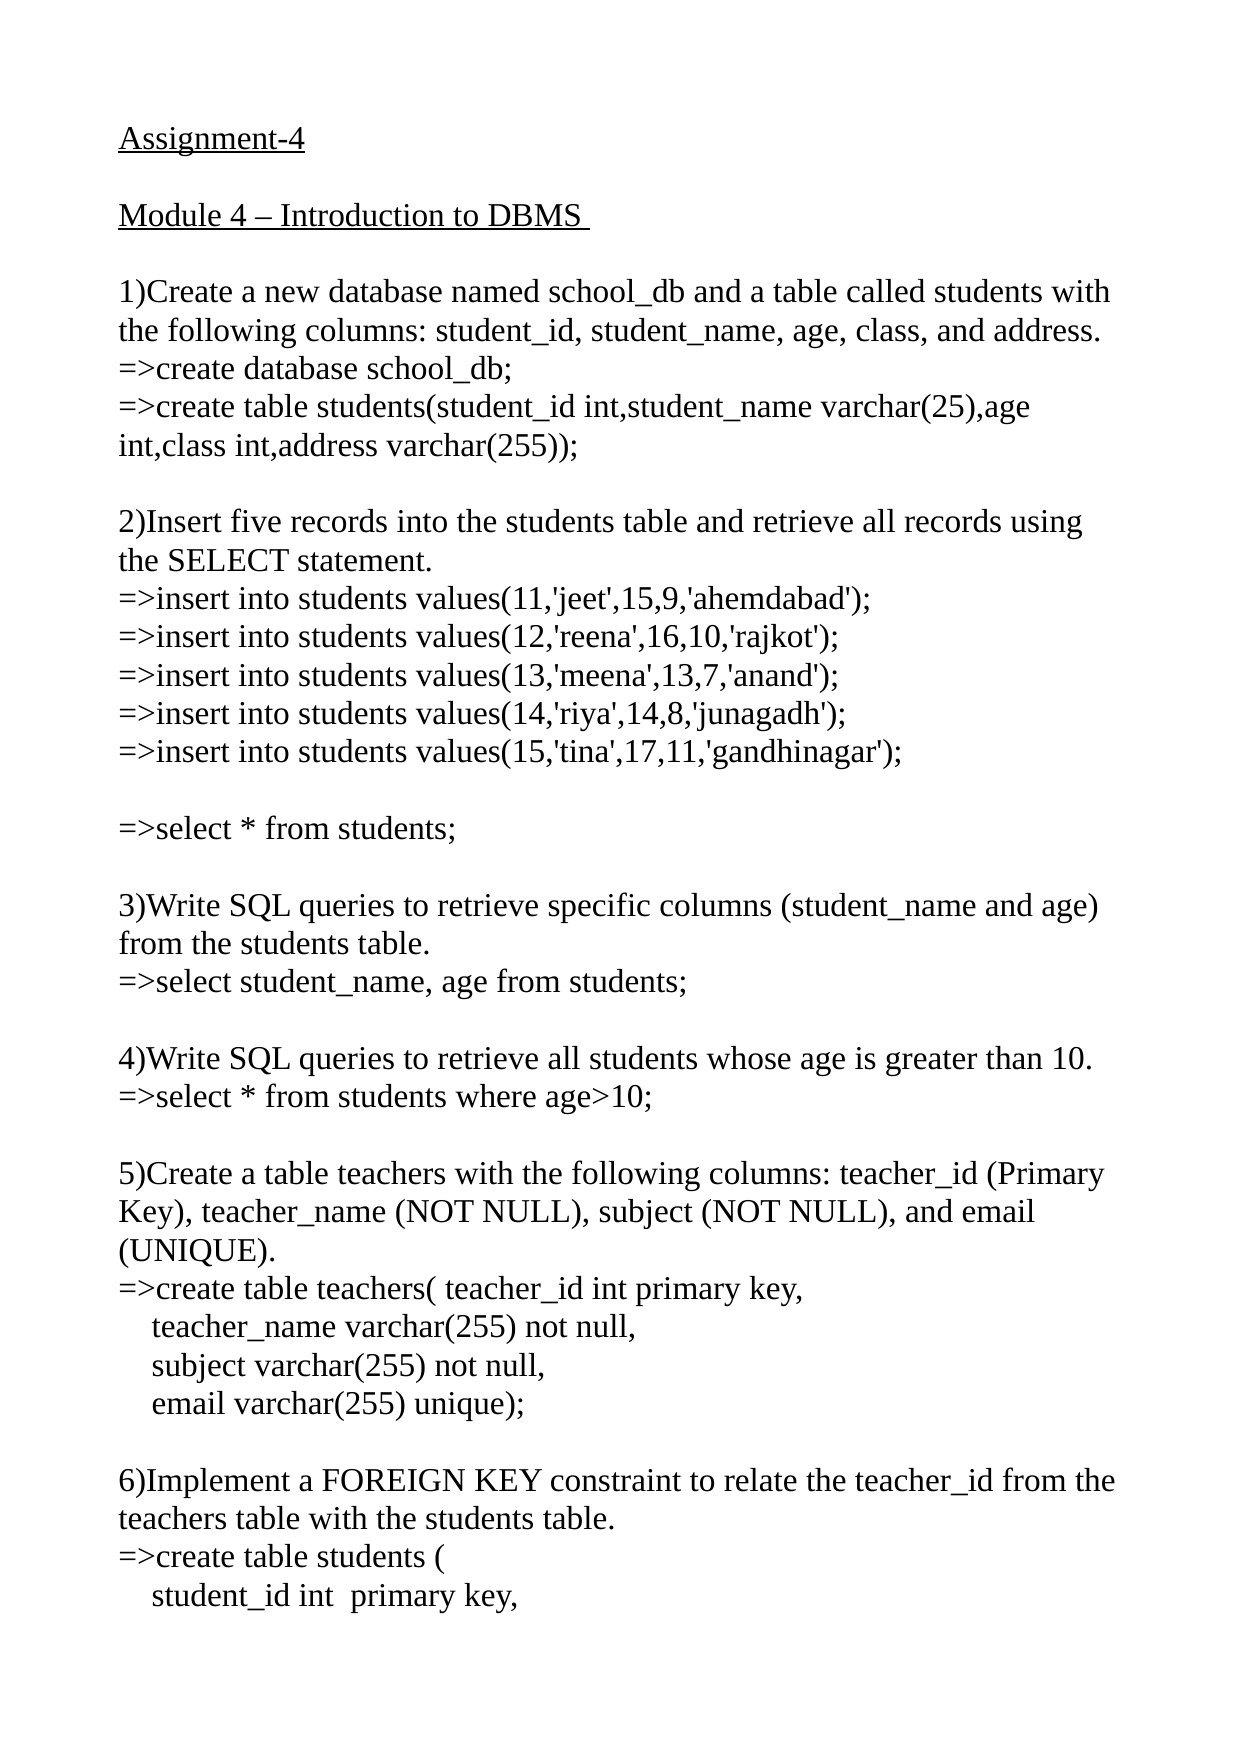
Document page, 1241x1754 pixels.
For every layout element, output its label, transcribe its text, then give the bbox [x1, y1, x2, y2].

text email varchar(255) unique); [118, 1383, 1122, 1421]
text =>create table teachers( teacher_id int primary key, [118, 1268, 1122, 1306]
text =>create table students ( [118, 1536, 1122, 1575]
text 5)Create a table teachers with the following columns: teacher_id (Primary Key), teacher_name (NOT NULL), subject (NOT NULL), and email (UNIQUE). [118, 1153, 1122, 1268]
text subject varchar(255) not null, [118, 1345, 1122, 1383]
text =>insert into students values(13,'meena',13,7,'anand'); [118, 655, 1122, 693]
text 4)Write SQL queries to retrieve all students whose age is greater than 10. [118, 1038, 1122, 1076]
text Module 4 – Introduction to DBMS [118, 195, 1122, 233]
text =>insert into students values(11,'jeet',15,9,'ahemdabad'); [118, 578, 1122, 616]
text student_id int primary key, [118, 1575, 1122, 1613]
text 6)Implement a FOREIGN KEY constraint to relate the teacher_id from the teachers table with the students table. [118, 1460, 1122, 1536]
text =>select * from students where age>10; [118, 1076, 1122, 1115]
text =>create table students(student_id int,student_name varchar(25),age int,class int,address varchar(255)); [118, 386, 1122, 463]
text teacher_name varchar(255) not null, [118, 1306, 1122, 1345]
text Assignment-4 [118, 118, 1122, 156]
text =>select student_name, age from students; [118, 961, 1122, 1000]
text =>insert into students values(12,'reena',16,10,'rajkot'); [118, 616, 1122, 655]
text 2)Insert five records into the students table and retrieve all records using the SELECT statement. [118, 501, 1122, 578]
text 3)Write SQL queries to retrieve specific columns (student_name and age) from the students table. [118, 885, 1122, 961]
text 1)Create a new database named school_db and a table called students with the following columns: student_id, student_name, age, class, and address. [118, 271, 1122, 348]
text =>create database school_db; [118, 348, 1122, 386]
text =>insert into students values(14,'riya',14,8,'junagadh'); [118, 693, 1122, 731]
text =>insert into students values(15,'tina',17,11,'gandhinagar'); [118, 731, 1122, 770]
text =>select * from students; [118, 808, 1122, 846]
